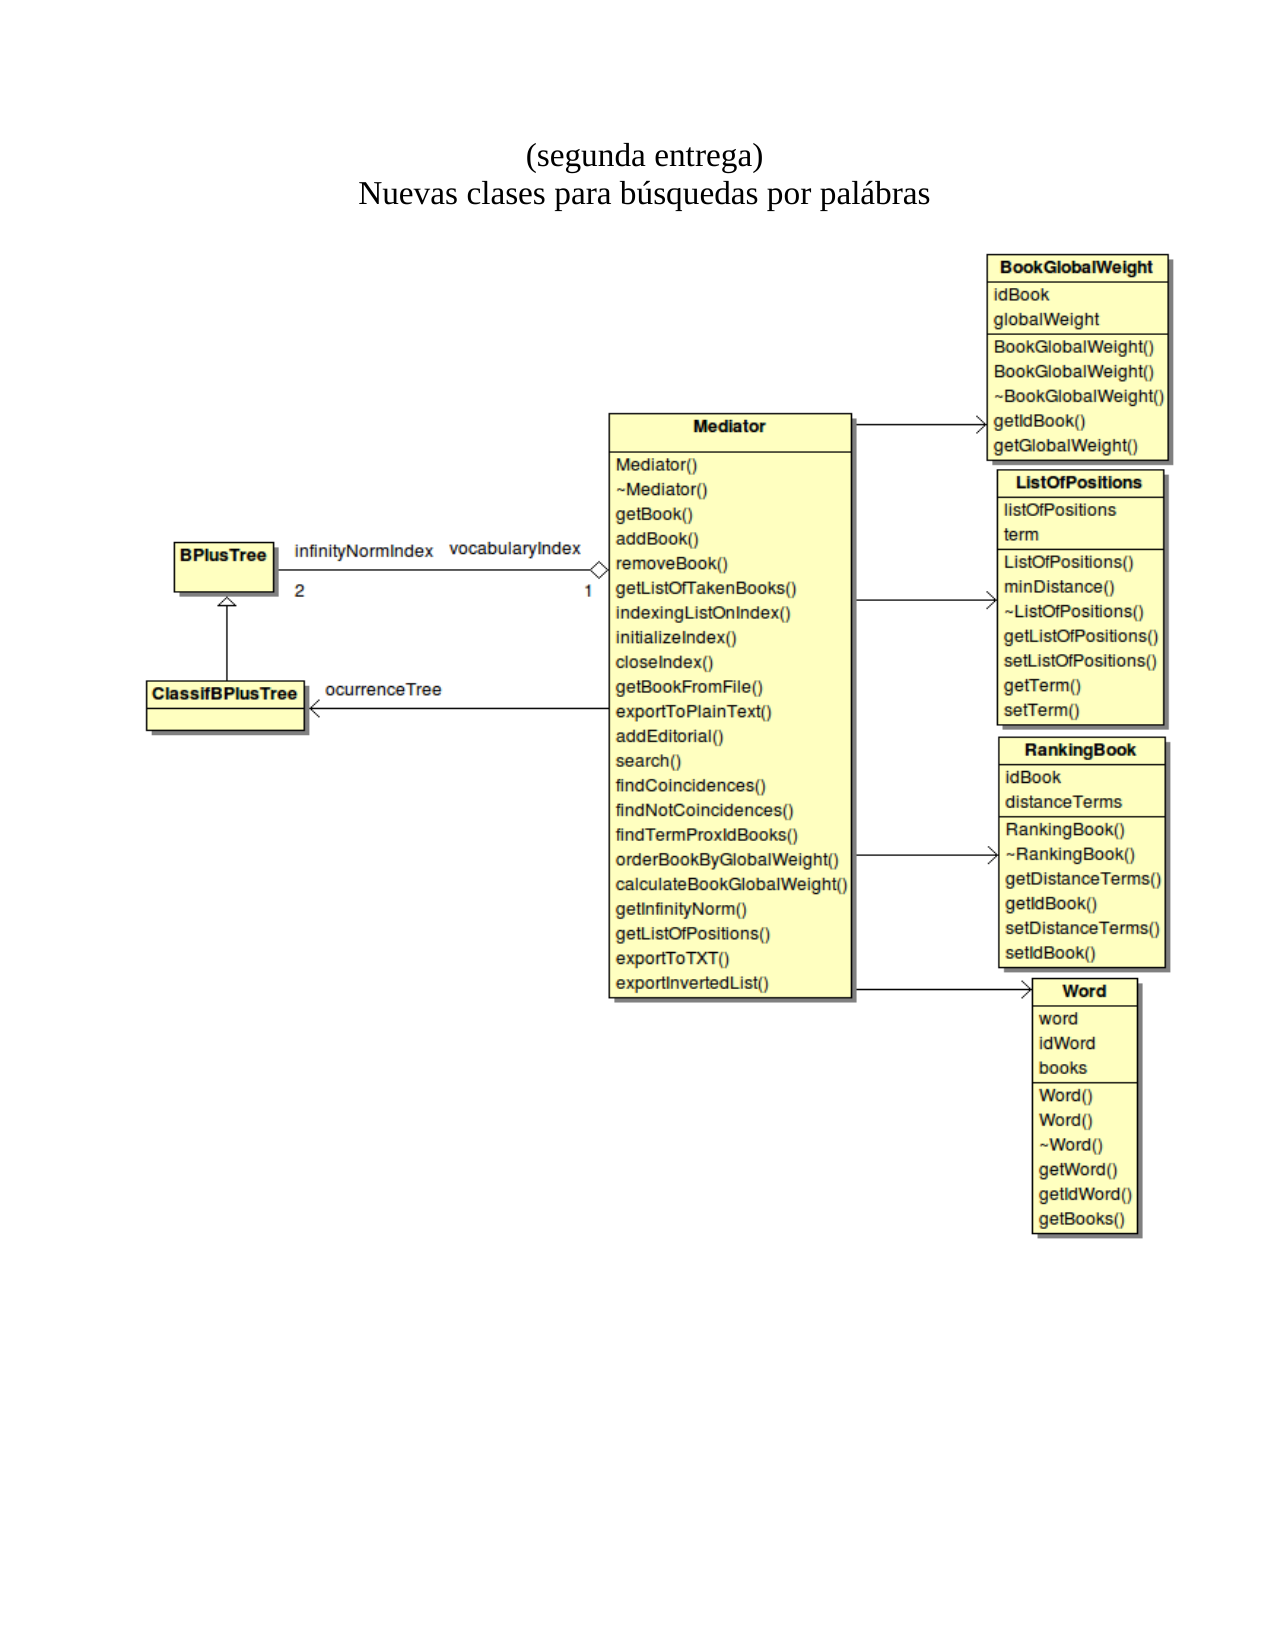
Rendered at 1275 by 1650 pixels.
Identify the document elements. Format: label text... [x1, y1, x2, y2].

picture [98, 250, 1191, 1255]
text (segunda entrega) [83, 135, 1206, 173]
text Nuevas clases para búsquedas por palábras [83, 173, 1206, 212]
